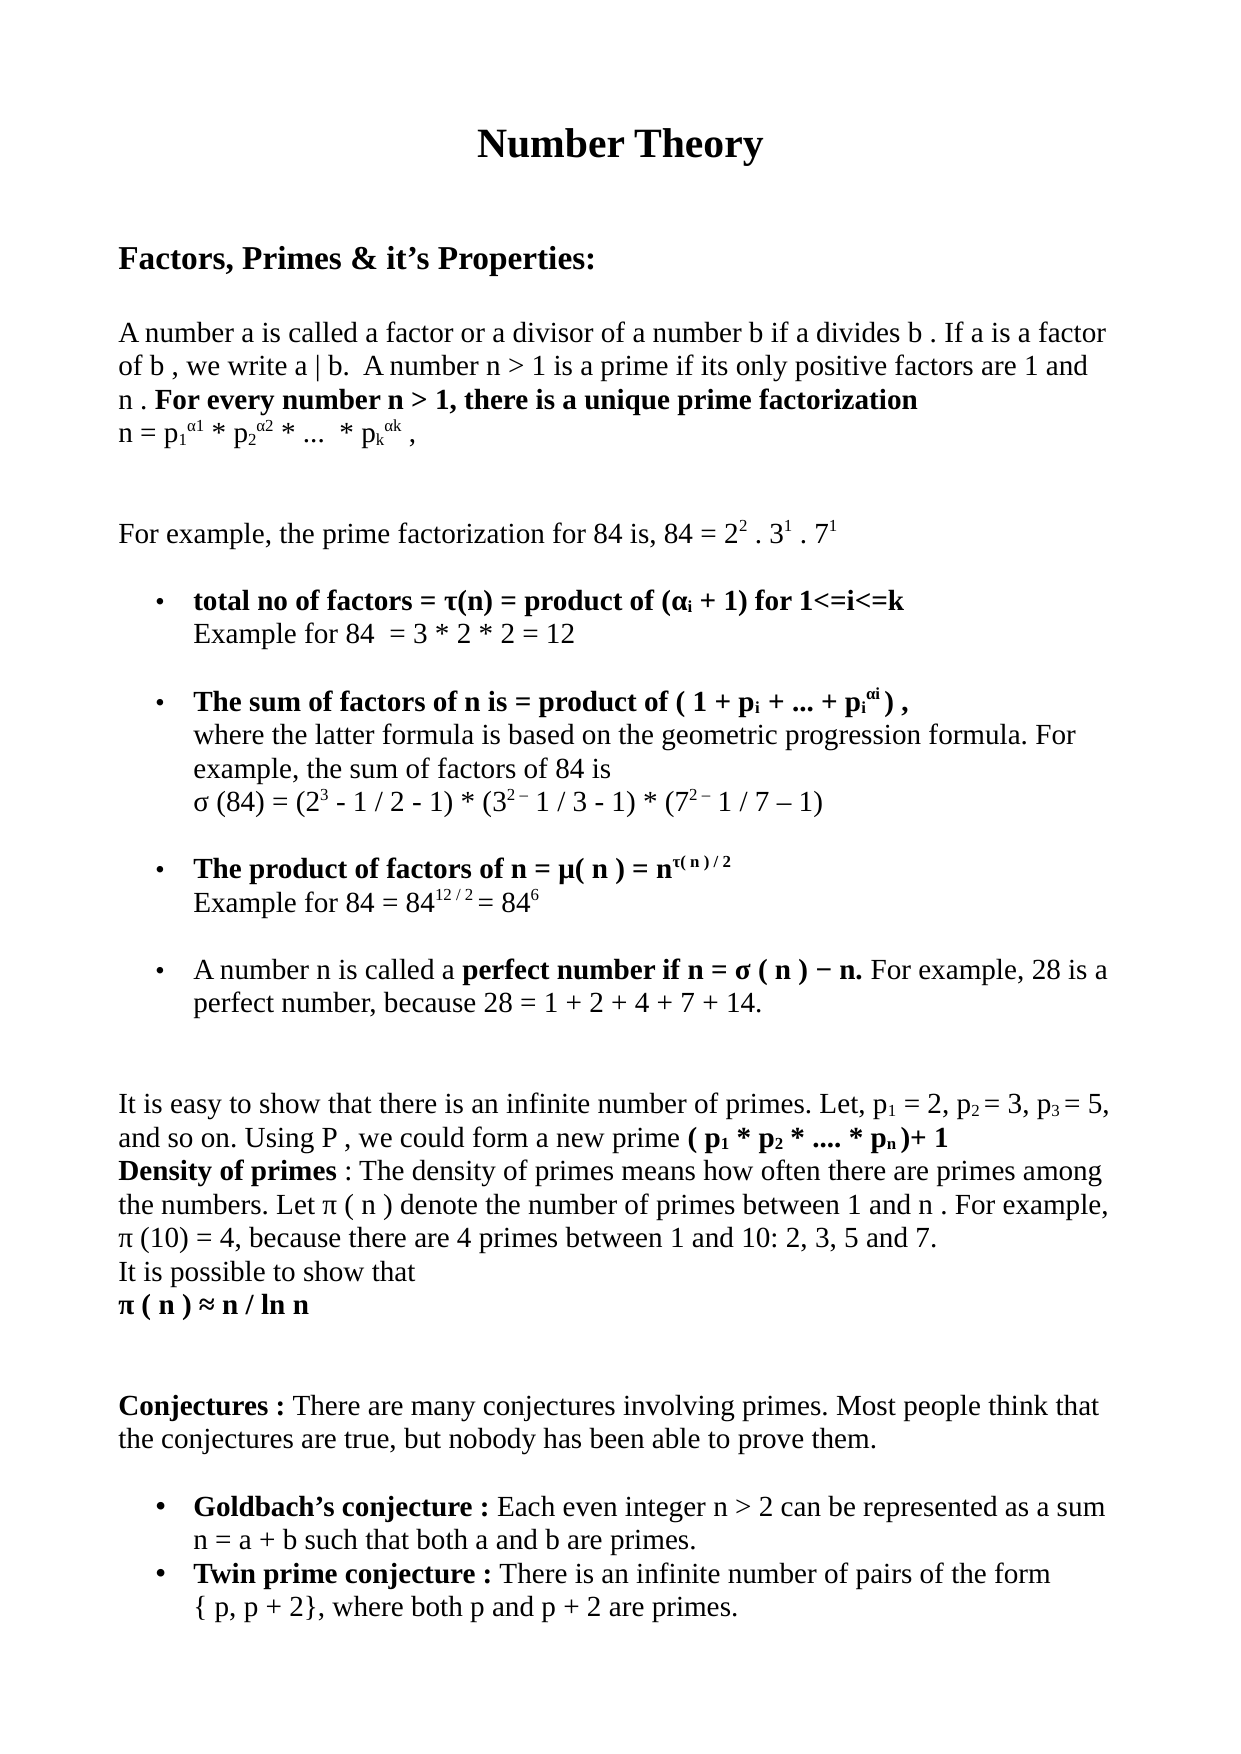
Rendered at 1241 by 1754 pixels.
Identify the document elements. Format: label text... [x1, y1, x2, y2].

text For example, the prime factorization for 84 is, 84 = 22 . 31 . 71 [118, 516, 1122, 549]
list { p, p + 2}, where both p and p + 2 are primes. [156, 1589, 1122, 1623]
text π ( n ) ≈ n / ln n [118, 1287, 1122, 1321]
list Goldbach’s conjecture : Each even integer n > 2 can be represented as a sum n = a + b such that both a and b are primes. [156, 1489, 1122, 1556]
text A number a is called a factor or a divisor of a number b if a divides b . If a is a factor of b , we write a | b. A number n > 1 is a prime if its only positive factors are 1 and n . For every number n > 1, there is a unique prime factorization [118, 315, 1122, 415]
text Factors, Primes & it’s Properties: [118, 238, 1122, 276]
list Example for 84 = 3 * 2 * 2 = 12 [156, 617, 1122, 650]
text Density of primes : The density of primes means how often there are primes among the numbers. Let π ( n ) denote the number of primes between 1 and n . For example, π (10) = 4, because there are 4 primes between 1 and 10: 2, 3, 5 and 7. [118, 1153, 1122, 1254]
text It is easy to show that there is an infinite number of primes. Let, p1 = 2, p2 = 3, p3 = 5, and so on. Using P , we could form a new prime ( p1 * p2 * .... * pn )+ 1 [118, 1086, 1122, 1153]
list σ (84) = (23 - 1 / 2 - 1) * (32 – 1 / 3 - 1) * (72 – 1 / 7 – 1) [156, 784, 1122, 818]
text Conjectures : There are many conjectures involving primes. Most people think that the conjectures are true, but nobody has been able to prove them. [118, 1388, 1122, 1455]
list The product of factors of n = μ( n ) = nτ( n ) / 2 [156, 851, 1122, 885]
text Number Theory [118, 118, 1122, 166]
list Example for 84 = 8412 / 2 = 846 [156, 885, 1122, 918]
list total no of factors = τ(n) = product of (αi + 1) for 1<=i<=k [156, 583, 1122, 617]
text n = p1α1 * p2α2 * ... * pkαk , [118, 415, 1122, 449]
list A number n is called a perfect number if n = σ ( n ) − n. For example, 28 is a perfect number, because 28 = 1 + 2 + 4 + 7 + 14. [156, 952, 1122, 1019]
text It is possible to show that [118, 1254, 1122, 1287]
list The sum of factors of n is = product of ( 1 + pi + ... + piαi ) , [156, 684, 1122, 717]
list Twin prime conjecture : There is an infinite number of pairs of the form [156, 1556, 1122, 1589]
list where the latter formula is based on the geometric progression formula. For example, the sum of factors of 84 is [156, 717, 1122, 784]
